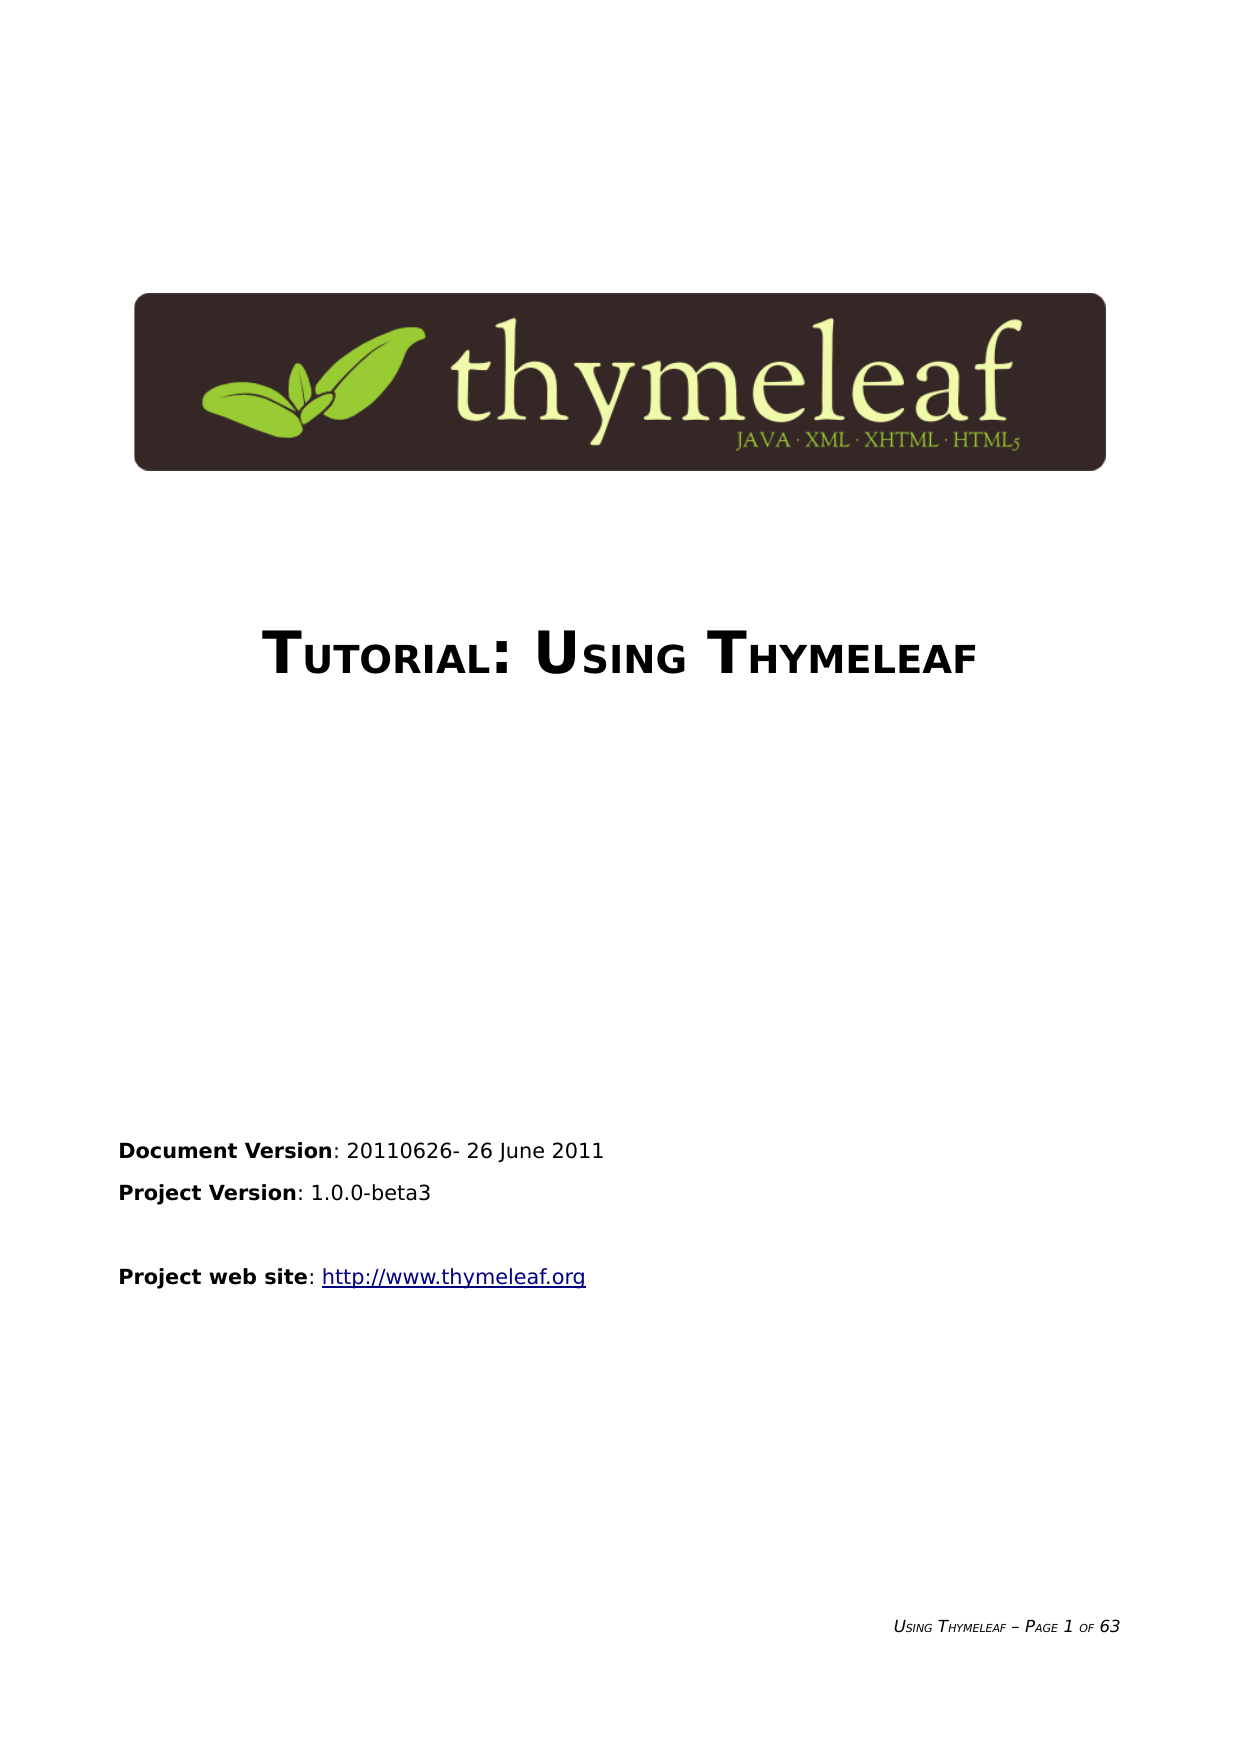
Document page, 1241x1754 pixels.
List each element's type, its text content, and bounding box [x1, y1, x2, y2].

text Project web site: http://www.thymeleaf.org [118, 1265, 1122, 1289]
picture [134, 293, 1106, 471]
text Project Version: 1.0.0-beta3 [118, 1181, 1122, 1206]
text Document Version: 20110626- 26 June 2011 [118, 1139, 1122, 1164]
title Tutorial: Using Thymeleaf [118, 620, 1122, 688]
